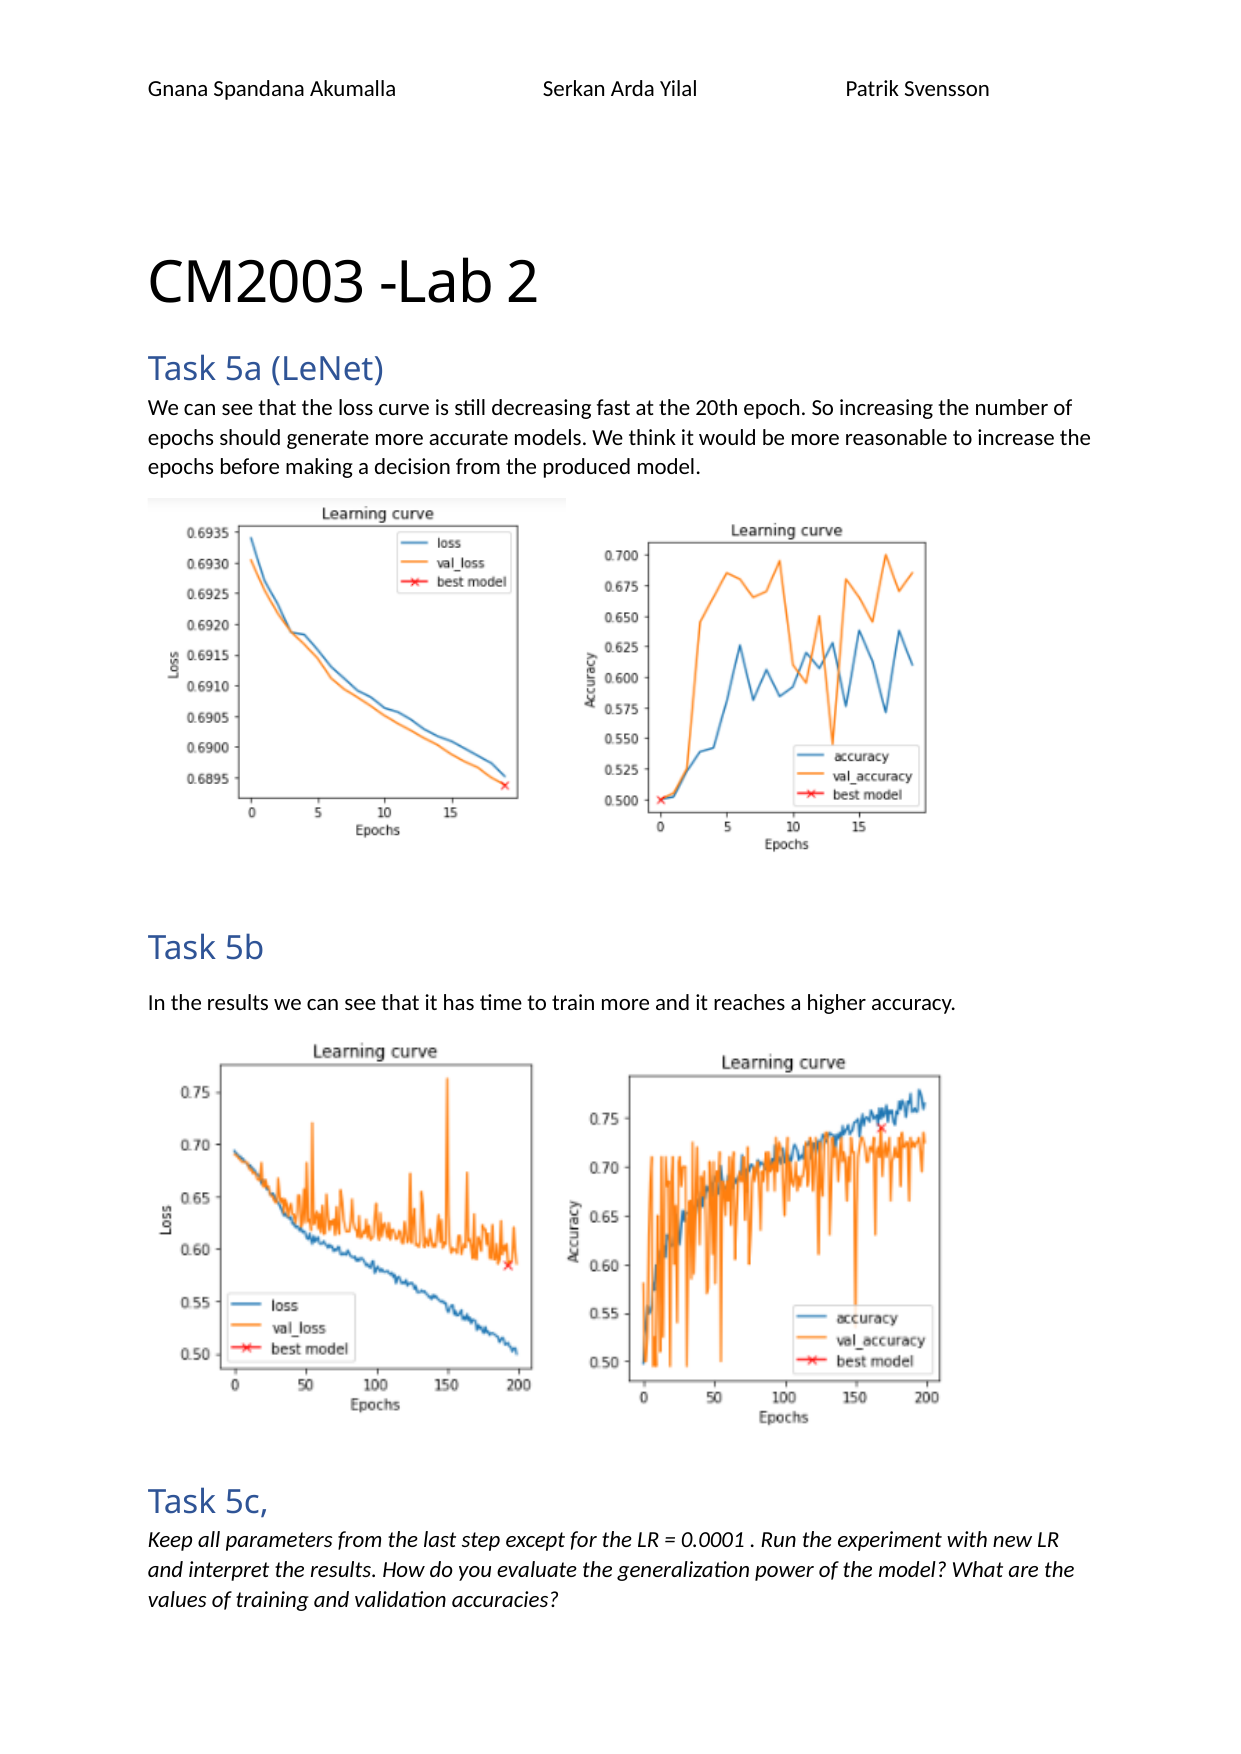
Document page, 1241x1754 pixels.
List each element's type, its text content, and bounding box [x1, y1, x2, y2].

text Keep all parameters from the last step except for the LR = 0.0001 . Run the experiment with new LR and interpret the results. How do you evaluate the generalization power of the model? What are the values of training and validation accuracies? [148, 1526, 1093, 1613]
subtitle Task 5c, [148, 1477, 1093, 1523]
subtitle Task 5a (LeNet) [148, 345, 1093, 390]
text In the results we can see that it has time to train more and it reaches a higher accuracy. [148, 988, 1093, 1016]
text We can see that the loss curve is still decreasing fast at the 20th epoch. So increasing the number of epochs should generate more accurate models. We think it would be more reasonable to increase the epochs before making a decision from the produced model. [148, 393, 1093, 480]
text Task 5b [148, 924, 1093, 969]
title CM2003 -Lab 2 [148, 240, 1093, 320]
